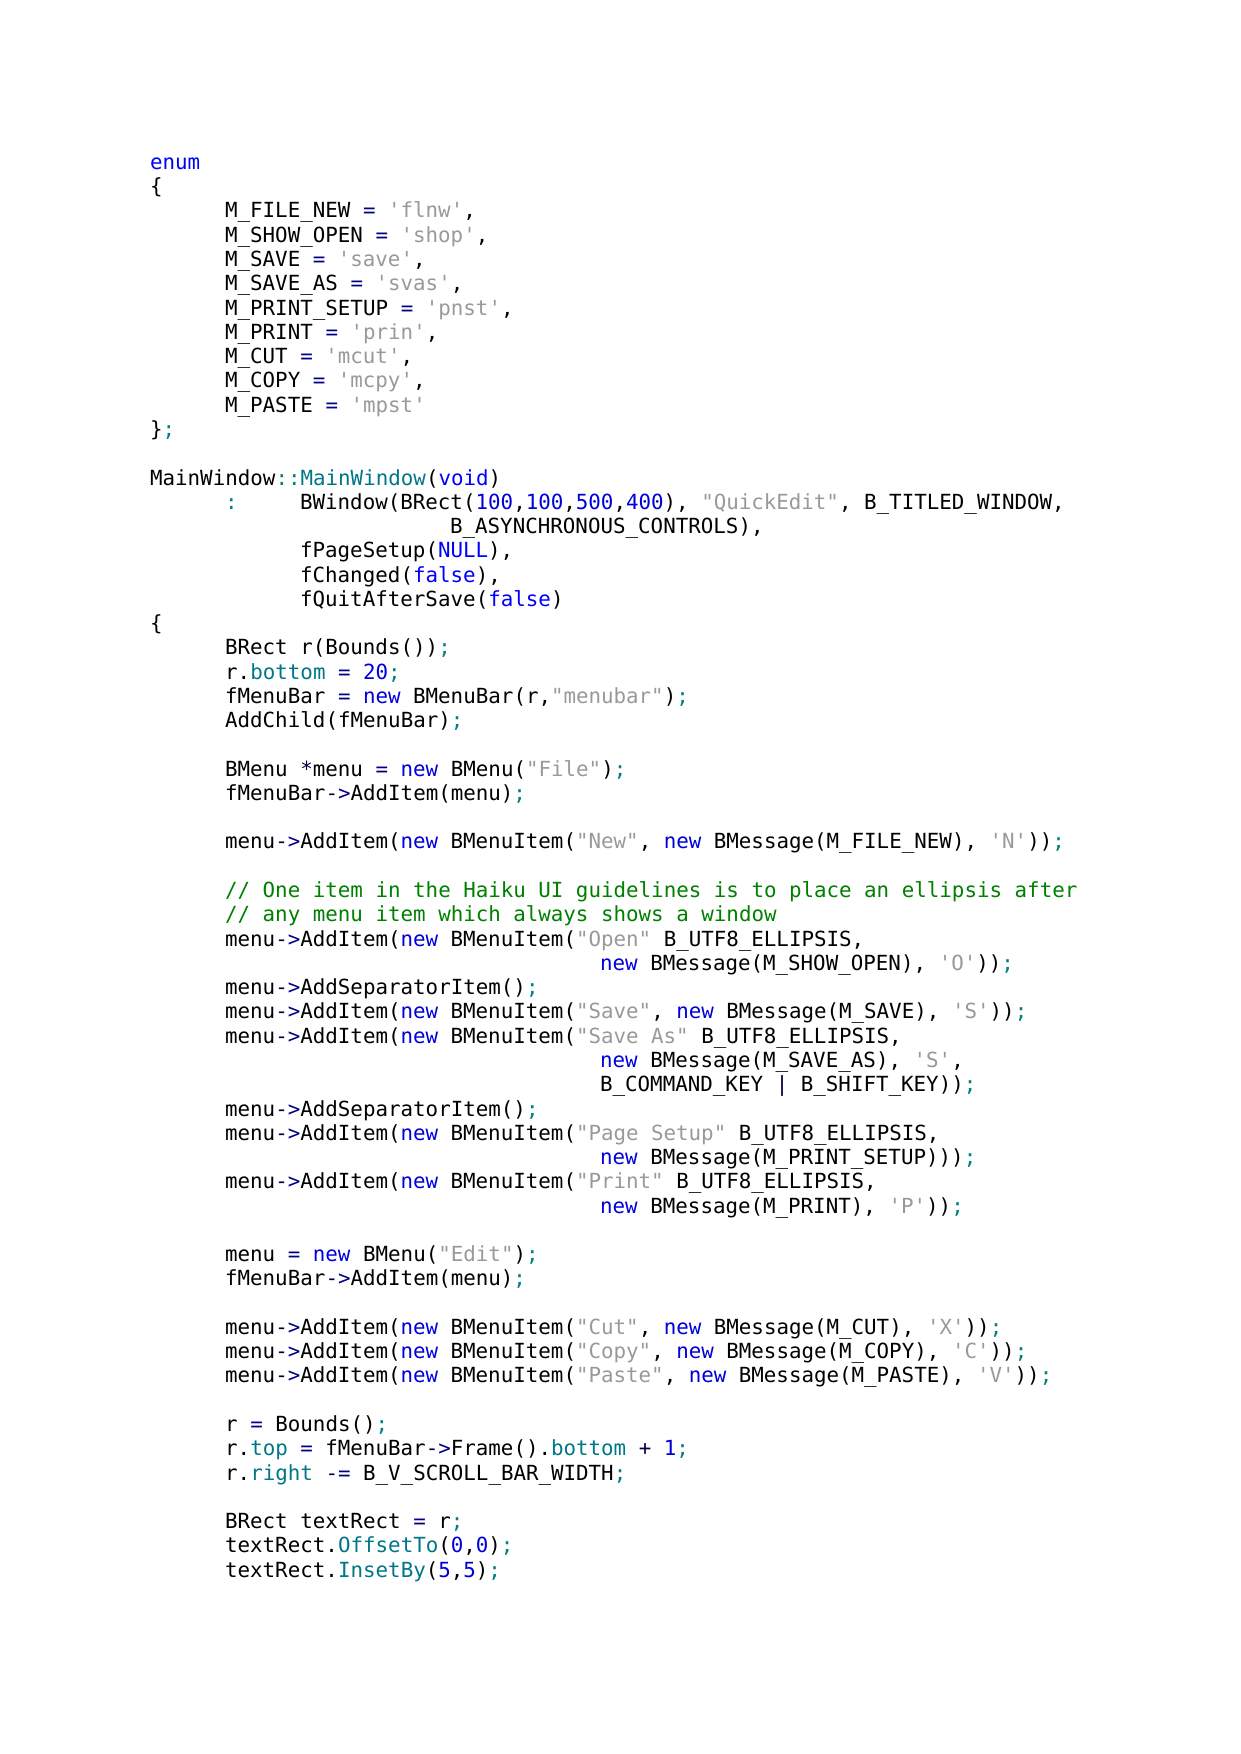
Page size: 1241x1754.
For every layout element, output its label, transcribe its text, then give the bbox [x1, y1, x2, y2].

text new BMessage(M_SAVE_AS), 'S', [150, 1048, 1090, 1072]
text fMenuBar->AddItem(menu); [150, 781, 1090, 805]
text menu->AddItem(new BMenuItem("Open" B_UTF8_ELLIPSIS, [150, 927, 1090, 951]
text B_COMMAND_KEY | B_SHIFT_KEY)); [150, 1072, 1090, 1097]
text fMenuBar = new BMenuBar(r,"menubar"); [150, 684, 1090, 708]
text AddChild(fMenuBar); [150, 708, 1090, 732]
text MainWindow::MainWindow(void) [150, 466, 1090, 490]
text menu->AddItem(new BMenuItem("Save As" B_UTF8_ELLIPSIS, [150, 1024, 1090, 1048]
text menu->AddItem(new BMenuItem("Paste", new BMessage(M_PASTE), 'V')); [150, 1363, 1090, 1388]
text B_ASYNCHRONOUS_CONTROLS), [150, 514, 1090, 538]
text menu->AddItem(new BMenuItem("Page Setup" B_UTF8_ELLIPSIS, [150, 1121, 1090, 1145]
text menu->AddItem(new BMenuItem("Save", new BMessage(M_SAVE), 'S')); [150, 999, 1090, 1024]
text fPageSetup(NULL), [150, 538, 1090, 563]
text M_SAVE_AS = 'svas', [150, 271, 1090, 296]
text r.bottom = 20; [150, 660, 1090, 684]
text M_SAVE = 'save', [150, 247, 1090, 271]
text r.top = fMenuBar->Frame().bottom + 1; [150, 1436, 1090, 1461]
text }; [150, 417, 1090, 441]
text { [150, 611, 1090, 635]
text menu->AddItem(new BMenuItem("Copy", new BMessage(M_COPY), 'C')); [150, 1339, 1090, 1363]
text enum [150, 150, 1090, 174]
text menu->AddSeparatorItem(); [150, 975, 1090, 999]
text fMenuBar->AddItem(menu); [150, 1266, 1090, 1291]
text BRect textRect = r; [150, 1509, 1090, 1533]
text menu = new BMenu("Edit"); [150, 1242, 1090, 1266]
text // any menu item which always shows a window [150, 902, 1090, 927]
text M_FILE_NEW = 'flnw', [150, 198, 1090, 223]
text new BMessage(M_SHOW_OPEN), 'O')); [150, 951, 1090, 975]
text // One item in the Haiku UI guidelines is to place an ellipsis after [150, 878, 1090, 902]
text fQuitAfterSave(false) [150, 587, 1090, 611]
text textRect.InsetBy(5,5); [150, 1558, 1090, 1582]
text M_PRINT_SETUP = 'pnst', [150, 296, 1090, 320]
text M_PASTE = 'mpst' [150, 393, 1090, 417]
text r = Bounds(); [150, 1412, 1090, 1436]
text BRect r(Bounds()); [150, 635, 1090, 660]
text { [150, 174, 1090, 198]
text textRect.OffsetTo(0,0); [150, 1533, 1090, 1558]
text menu->AddItem(new BMenuItem("Cut", new BMessage(M_CUT), 'X')); [150, 1315, 1090, 1339]
text M_CUT = 'mcut', [150, 344, 1090, 368]
text menu->AddItem(new BMenuItem("Print" B_UTF8_ELLIPSIS, [150, 1169, 1090, 1194]
text BMenu *menu = new BMenu("File"); [150, 757, 1090, 781]
text r.right -= B_V_SCROLL_BAR_WIDTH; [150, 1461, 1090, 1485]
text fChanged(false), [150, 563, 1090, 587]
text M_PRINT = 'prin', [150, 320, 1090, 344]
text : BWindow(BRect(100,100,500,400), "QuickEdit", B_TITLED_WINDOW, [150, 490, 1090, 514]
text menu->AddItem(new BMenuItem("New", new BMessage(M_FILE_NEW), 'N')); [150, 829, 1090, 854]
text new BMessage(M_PRINT), 'P')); [150, 1194, 1090, 1218]
text menu->AddSeparatorItem(); [150, 1097, 1090, 1121]
text M_COPY = 'mcpy', [150, 368, 1090, 393]
text new BMessage(M_PRINT_SETUP))); [150, 1145, 1090, 1169]
text M_SHOW_OPEN = 'shop', [150, 223, 1090, 247]
